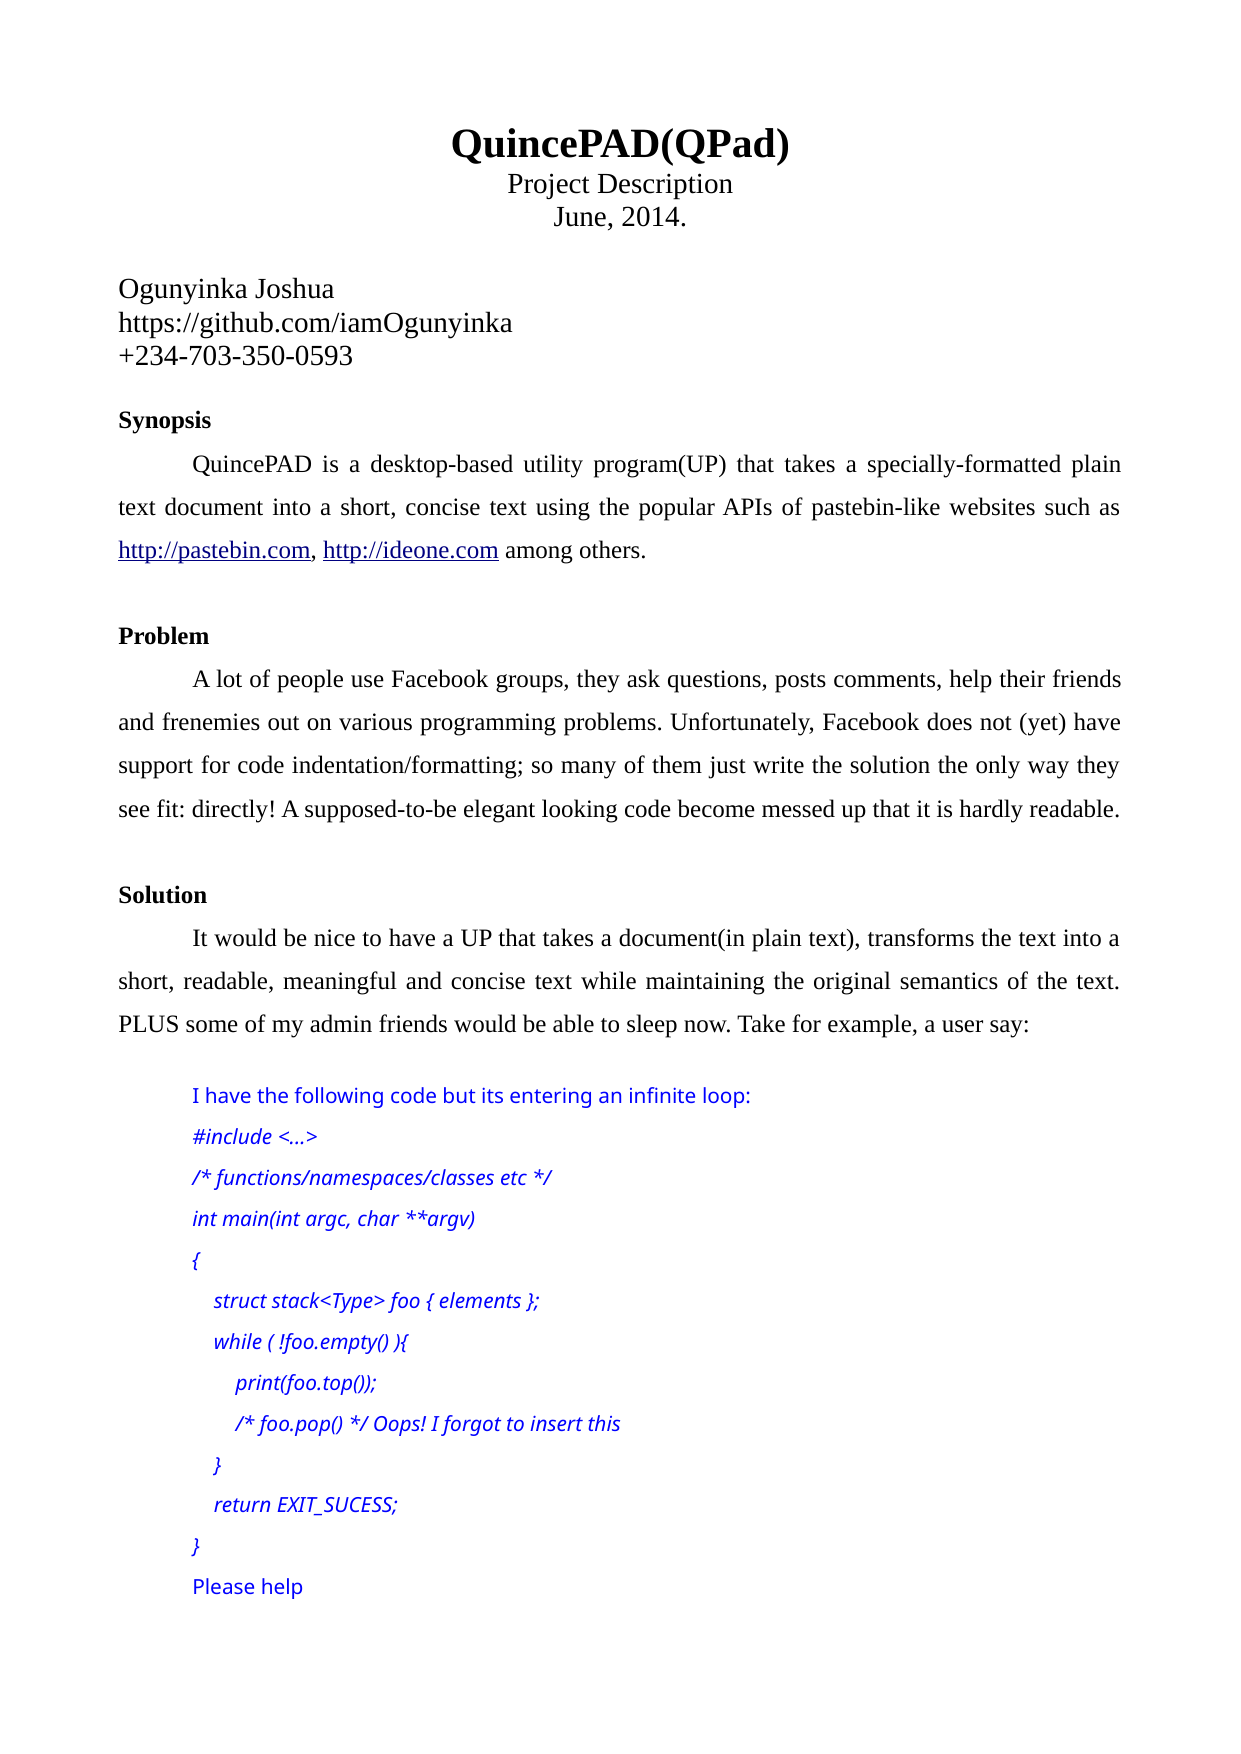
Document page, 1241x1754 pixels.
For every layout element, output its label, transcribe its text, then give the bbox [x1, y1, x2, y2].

text } [192, 1532, 1122, 1560]
text { [192, 1245, 1122, 1273]
text while ( !foo.empty() ){ [192, 1327, 1122, 1355]
text /* functions/namespaces/classes etc */ [192, 1163, 1122, 1192]
text Please help [192, 1572, 1122, 1601]
text struct stack<Type> foo { elements }; [192, 1286, 1122, 1314]
text June, 2014. [118, 199, 1122, 233]
text #include <...> [192, 1122, 1122, 1151]
text A lot of people use Facebook groups, they ask questions, posts comments, help their friends and frenemies out on various programming problems. Unfortunately, Facebook does not (yet) have support for code indentation/formatting; so many of them just write the solution the only way they see fit: directly! A supposed-to-be elegant looking code become messed up that it is hardly readable. [118, 664, 1122, 822]
text Ogunyinka Joshua [118, 271, 1122, 305]
text Problem [118, 621, 1122, 650]
text print(foo.top()); [192, 1368, 1122, 1396]
text Synopsis [118, 406, 1122, 434]
text I have the following code but its entering an infinite loop: [192, 1081, 1122, 1110]
text return EXIT_SUCESS; [192, 1491, 1122, 1519]
text https://github.com/iamOgunyinka [118, 305, 1122, 338]
text QuincePAD(QPad) [118, 118, 1122, 166]
text int main(int argc, char **argv) [192, 1204, 1122, 1232]
text /* foo.pop() */ Oops! I forgot to insert this [192, 1409, 1122, 1437]
text It would be nice to have a UP that takes a document(in plain text), transforms the text into a short, readable, meaningful and concise text while maintaining the original semantics of the text. PLUS some of my admin friends would be able to sleep now. Take for example, a user say: [118, 923, 1122, 1038]
text Project Description [118, 166, 1122, 199]
text +234-703-350-0593 [118, 338, 1122, 372]
text QuincePAD is a desktop-based utility program(UP) that takes a specially-formatted plain text document into a short, concise text using the popular APIs of pastebin-like websites such as http://pastebin.com, http://ideone.com among others. [118, 449, 1122, 564]
text Solution [118, 880, 1122, 909]
text } [192, 1450, 1122, 1478]
